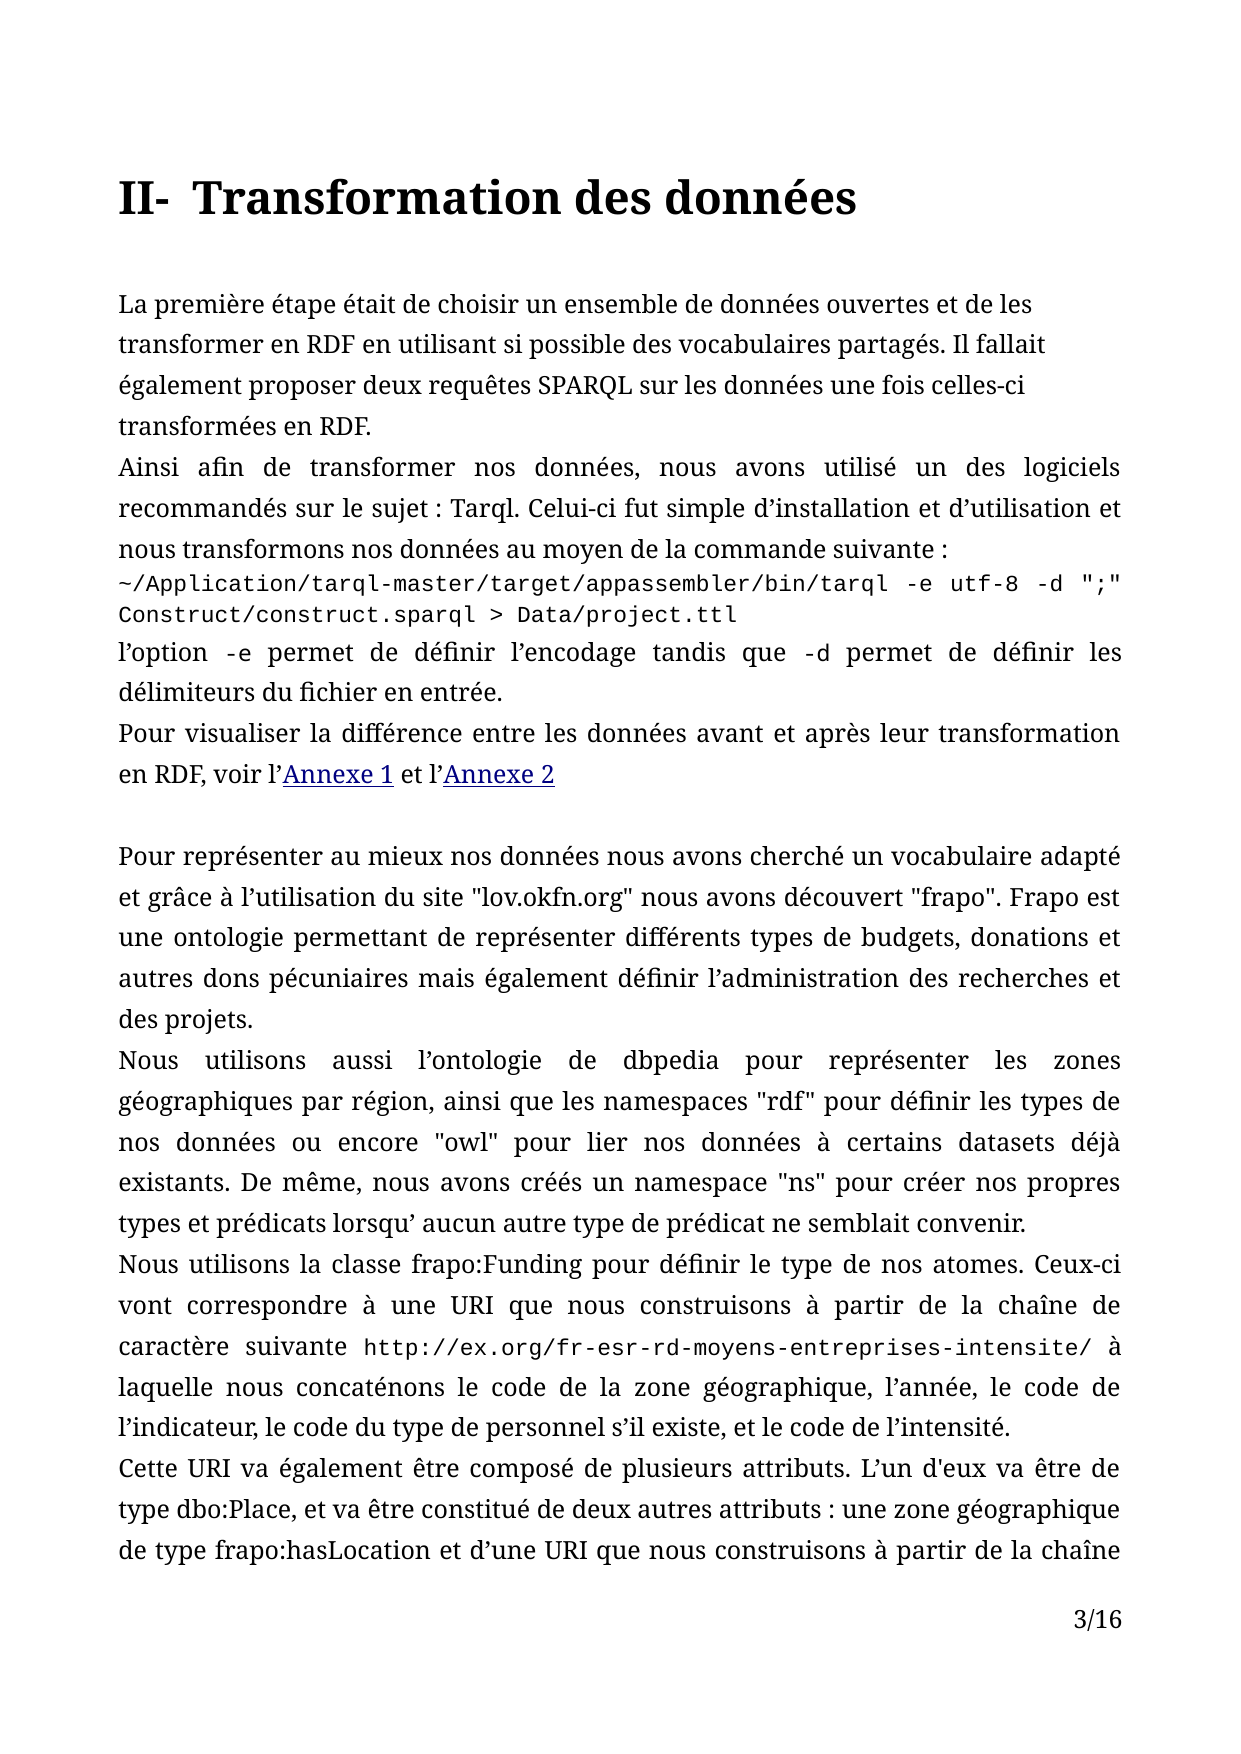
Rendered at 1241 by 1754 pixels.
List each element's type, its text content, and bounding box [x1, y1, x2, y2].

text Pour représenter au mieux nos données nous avons cherché un vocabulaire adapté et grâce à l’utilisation du site "lov.okfn.org" nous avons découvert "frapo". Frapo est une ontologie permettant de représenter différents types de budgets, donations et autres dons pécuniaires mais également définir l’administration des recherches et des projets. [118, 838, 1122, 1036]
text ~/Application/tarql-master/target/appassembler/bin/tarql -e utf-8 -d ";" Construct/construct.sparql > Data/project.ttl [118, 572, 1122, 629]
subtitle Transformation des données [118, 165, 1122, 228]
text Nous utilisons la classe frapo:Funding pour définir le type de nos atomes. Ceux-ci vont correspondre à une URI que nous construisons à partir de la chaîne de caractère suivante http://ex.org/fr-esr-rd-moyens-entreprises-intensite/ à laquelle nous concaténons le code de la zone géographique, l’année, le code de l’indicateur, le code du type de personnel s’il existe, et le code de l’intensité. [118, 1247, 1122, 1444]
text Ainsi afin de transformer nos données, nous avons utilisé un des logiciels recommandés sur le sujet : Tarql. Celui-ci fut simple d’installation et d’utilisation et nous transformons nos données au moyen de la commande suivante : [118, 450, 1122, 565]
text Nous utilisons aussi l’ontologie de dbpedia pour représenter les zones géographiques par région, ainsi que les namespaces "rdf" pour définir les types de nos données ou encore "owl" pour lier nos données à certains datasets déjà existants. De même, nous avons créés un namespace "ns" pour créer nos propres types et prédicats lorsqu’ aucun autre type de prédicat ne semblait convenir. [118, 1043, 1122, 1240]
text Cette URI va également être composé de plusieurs attributs. L’un d'eux va être de type dbo:Place, et va être constitué de deux autres attributs : une zone géographique de type frapo:hasLocation et d’une URI que nous construisons à partir de la chaîne [118, 1451, 1122, 1567]
text La première étape était de choisir un ensemble de données ouvertes et de les transformer en RDF en utilisant si possible des vocabulaires partagés. Il fallait également proposer deux requêtes SPARQL sur les données une fois celles-ci transformées en RDF. [118, 286, 1122, 443]
text Pour visualiser la différence entre les données avant et après leur transformation en RDF, voir l’Annexe 1 et l’Annexe 2 [118, 716, 1122, 791]
text l’option -e permet de définir l’encodage tandis que -d permet de définir les délimiteurs du fichier en entrée. [118, 634, 1122, 709]
